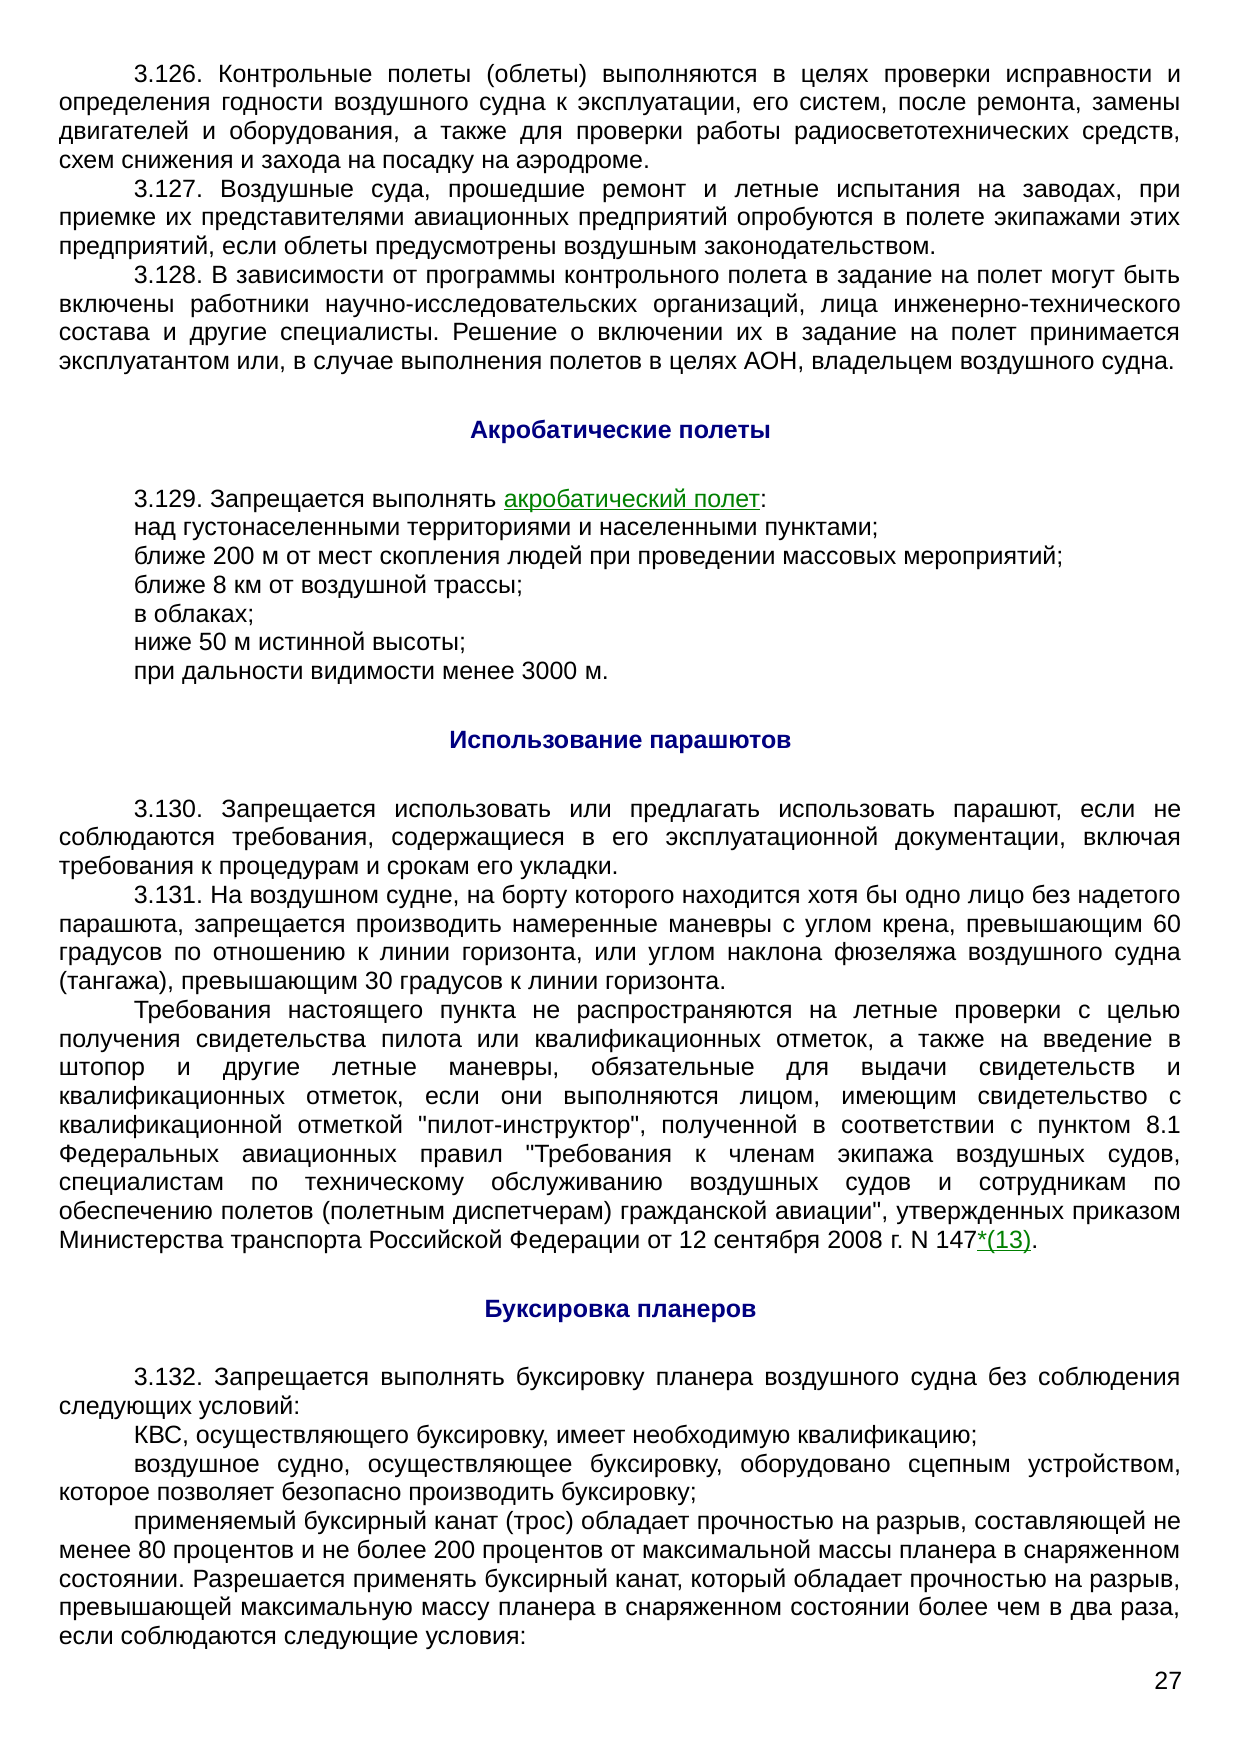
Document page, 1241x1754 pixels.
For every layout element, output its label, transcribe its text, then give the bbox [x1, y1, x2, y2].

text 3.129. Запрещается выполнять акробатический полет: [58, 483, 1182, 512]
text 3.126. Контрольные полеты (облеты) выполняются в целях проверки исправности и определения годности воздушного судна к эксплуатации, его систем, после ремонта, замены двигателей и оборудования, а также для проверки работы радиосветотехнических средств, схем снижения и захода на посадку на аэродроме. [58, 58, 1182, 173]
subtitle Использование парашютов [58, 725, 1182, 753]
text 3.132. Запрещается выполнять буксировку планера воздушного судна без соблюдения следующих условий: [58, 1362, 1182, 1420]
subtitle Буксировка планеров [58, 1293, 1182, 1322]
text в облаках; [58, 598, 1182, 627]
text 3.128. В зависимости от программы контрольного полета в задание на полет могут быть включены работники научно-исследовательских организаций, лица инженерно-технического состава и другие специалисты. Решение о включении их в задание на полет принимается эксплуатантом или, в случае выполнения полетов в целях АОН, владельцем воздушного судна. [58, 260, 1182, 375]
text ближе 200 м от мест скопления людей при проведении массовых мероприятий; [58, 541, 1182, 570]
text Требования настоящего пункта не распространяются на летные проверки с целью получения свидетельства пилота или квалификационных отметок, а также на введение в штопор и другие летные маневры, обязательные для выдачи свидетельств и квалификационных отметок, если они выполняются лицом, имеющим свидетельство с квалификационной отметкой "пилот-инструктор", полученной в соответствии с пунктом 8.1 Федеральных авиационных правил "Требования к членам экипажа воздушных судов, специалистам по техническому обслуживанию воздушных судов и сотрудникам по обеспечению полетов (полетным диспетчерам) гражданской авиации", утвержденных приказом Министерства транспорта Российской Федерации от 12 сентября 2008 г. N 147*(13). [58, 995, 1182, 1253]
text воздушное судно, осуществляющее буксировку, оборудовано сцепным устройством, которое позволяет безопасно производить буксировку; [58, 1448, 1182, 1506]
text КВС, осуществляющего буксировку, имеет необходимую квалификацию; [58, 1420, 1182, 1448]
text 3.127. Воздушные суда, прошедшие ремонт и летные испытания на заводах, при приемке их представителями авиационных предприятий опробуются в полете экипажами этих предприятий, если облеты предусмотрены воздушным законодательством. [58, 173, 1182, 260]
text ближе 8 км от воздушной трассы; [58, 570, 1182, 598]
subtitle Акробатические полеты [58, 415, 1182, 443]
text 3.130. Запрещается использовать или предлагать использовать парашют, если не соблюдаются требования, содержащиеся в его эксплуатационной документации, включая требования к процедурам и срокам его укладки. [58, 793, 1182, 880]
text 3.131. На воздушном судне, на борту которого находится хотя бы одно лицо без надетого парашюта, запрещается производить намеренные маневры с углом крена, превышающим 60 градусов по отношению к линии горизонта, или углом наклона фюзеляжа воздушного судна (тангажа), превышающим 30 градусов к линии горизонта. [58, 880, 1182, 995]
text при дальности видимости менее 3000 м. [58, 656, 1182, 685]
text ниже 50 м истинной высоты; [58, 627, 1182, 656]
text над густонаселенными территориями и населенными пунктами; [58, 512, 1182, 541]
text применяемый буксирный канат (трос) обладает прочностью на разрыв, составляющей не менее 80 процентов и не более 200 процентов от максимальной массы планера в снаряженном состоянии. Разрешается применять буксирный канат, который обладает прочностью на разрыв, превышающей максимальную массу планера в снаряженном состоянии более чем в два раза, если соблюдаются следующие условия: [58, 1506, 1182, 1650]
